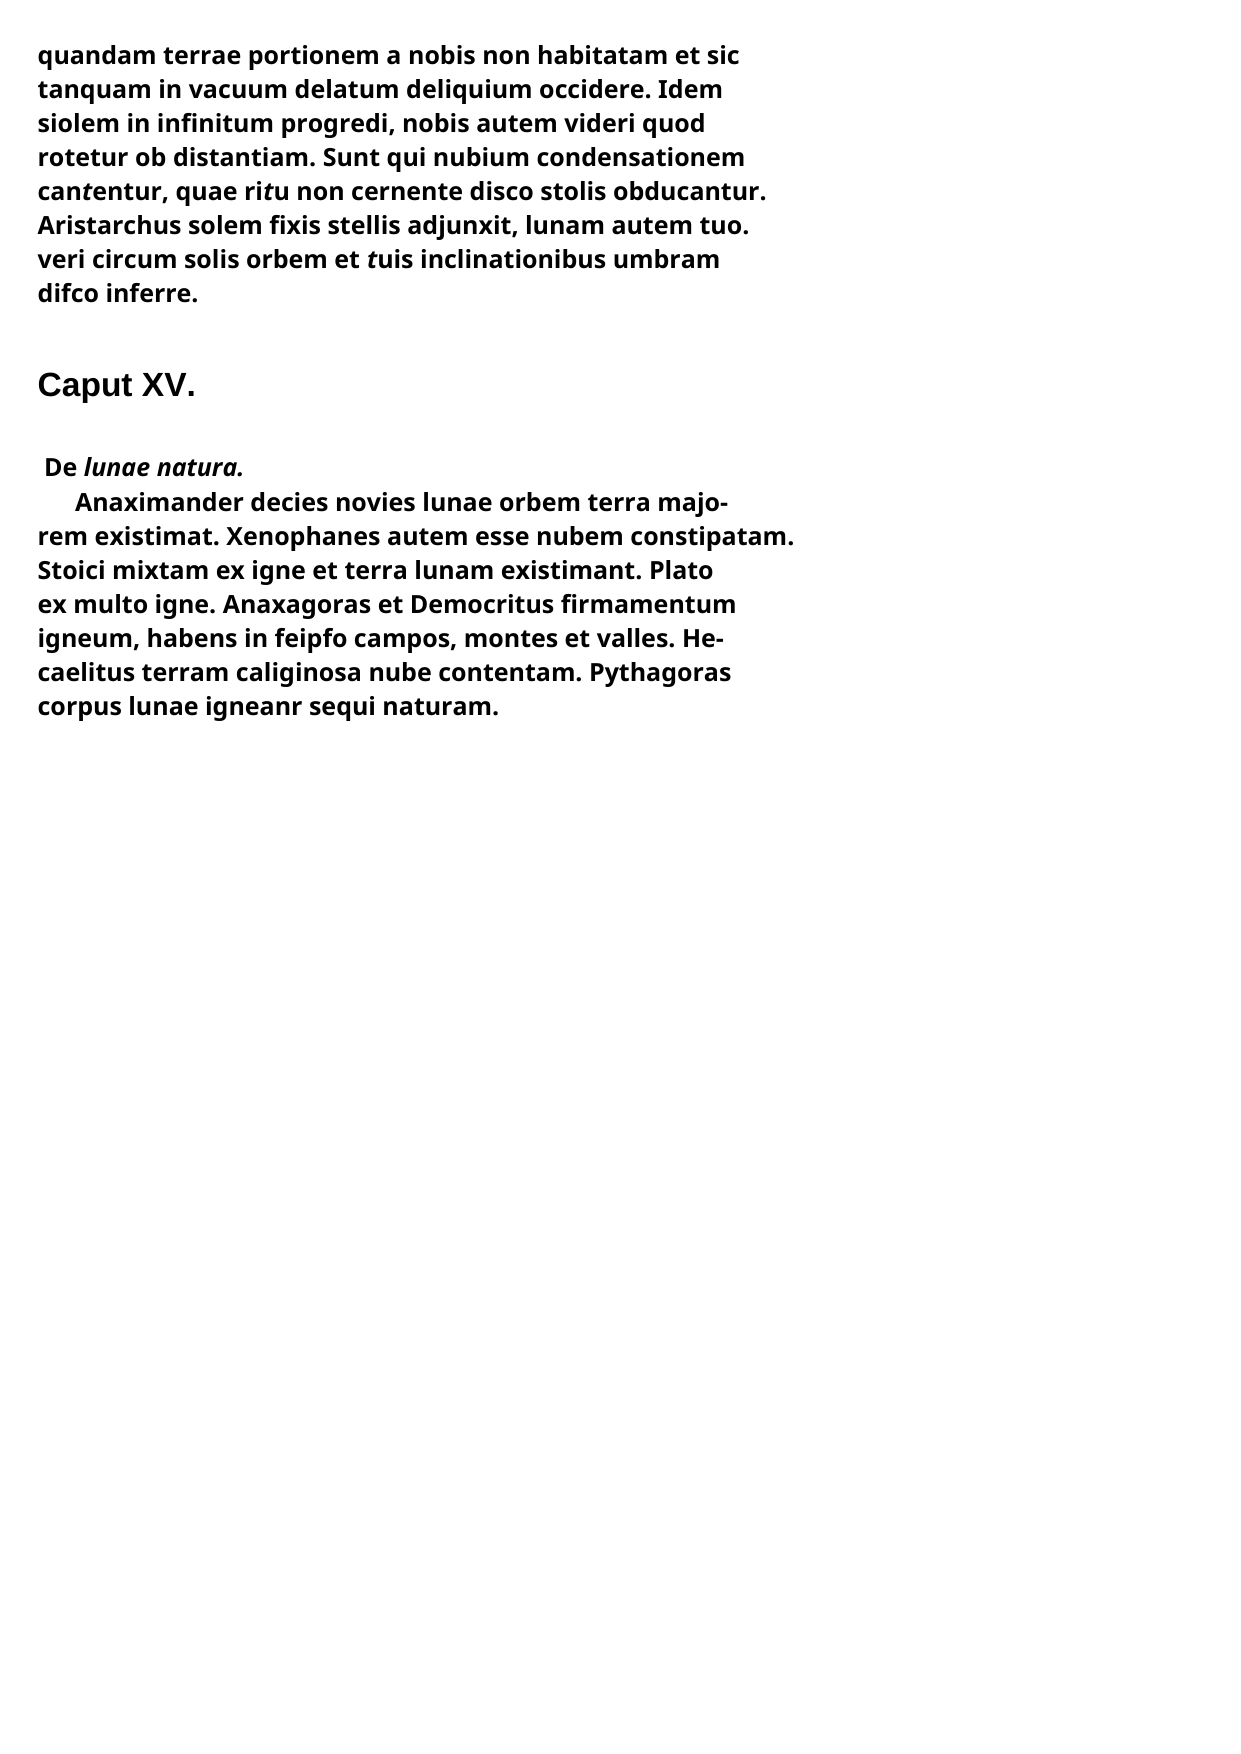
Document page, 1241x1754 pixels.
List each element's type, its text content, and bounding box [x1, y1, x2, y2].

text Anaximander decies novies lunae orbem terra majo- rem existimat. Xenophanes autem esse nubem constipatam. Stoici mixtam ex igne et terra lunam existimant. Plato ex multo igne. Anaxagoras et Democritus firmamentum igneum, habens in feipfo campos, montes et valles. He- caelitus terram caliginosa nube contentam. Pythagoras corpus lunae igneanr sequi naturam. [37, 484, 1203, 723]
subtitle Caput XV. [37, 365, 1203, 403]
text De lunae natura. [37, 416, 1203, 484]
text quandam terrae portionem a nobis non habitatam et sic tanquam in vacuum delatum deliquium occidere. Idem siolem in infinitum progredi, nobis autem videri quod rotetur ob distantiam. Sunt qui nubium condensationem cantentur, quae ritu non cernente disco stolis obducantur. Aristarchus solem fixis stellis adjunxit, lunam autem tuo. veri circum solis orbem et tuis inclinationibus umbram difco inferre. [37, 37, 1203, 310]
